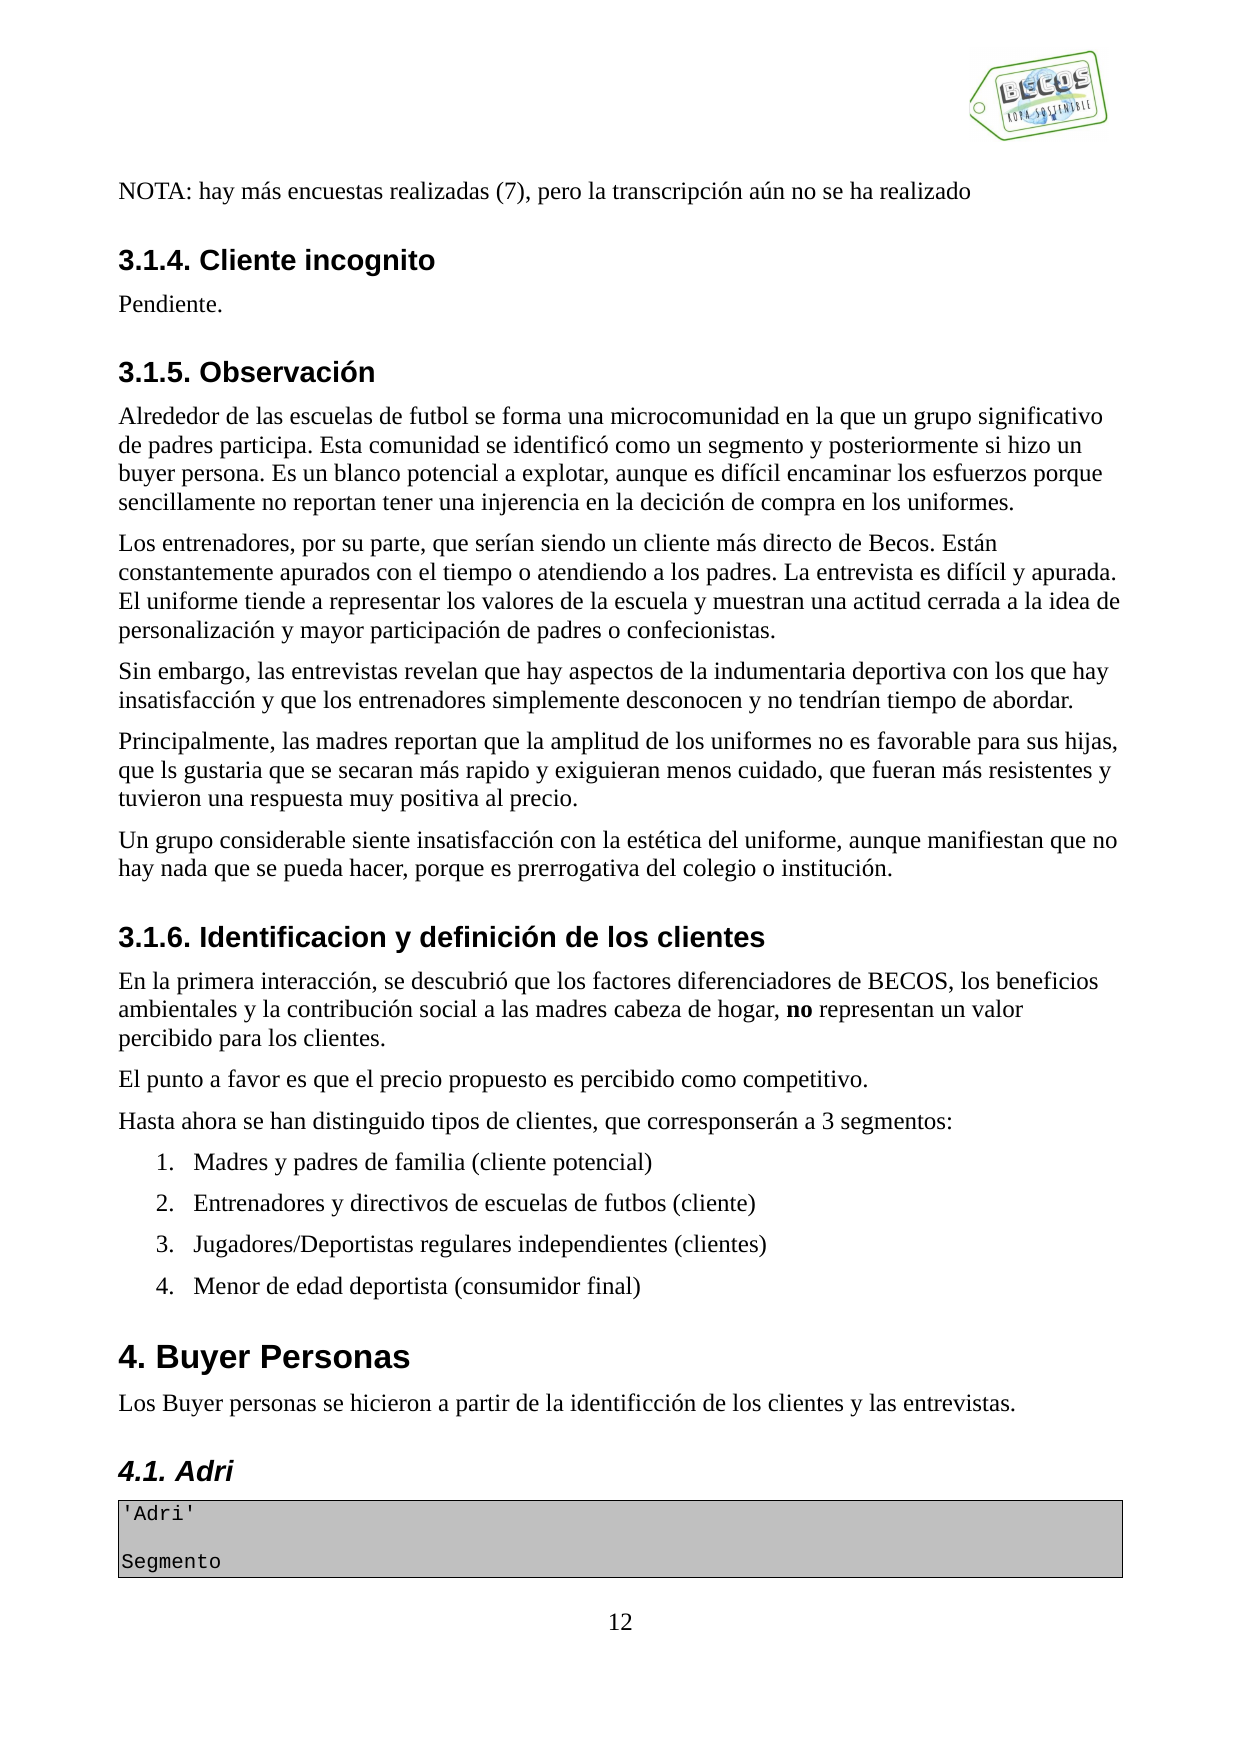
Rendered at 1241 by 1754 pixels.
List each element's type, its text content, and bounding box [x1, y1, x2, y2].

subtitle Identificacion y definición de los clientes [118, 920, 1122, 953]
subtitle Adri [118, 1454, 1122, 1488]
text En la primera interacción, se descubrió que los factores diferenciadores de BECOS, los beneficios ambientales y la contribución social a las madres cabeza de hogar, no representan un valor percibido para los clientes. [118, 966, 1122, 1052]
text Pendiente. [118, 289, 1122, 317]
text NOTA: hay más encuestas realizadas (7), pero la transcripción aún no se ha realizado [118, 176, 1122, 205]
picture [968, 47, 1109, 142]
list Jugadores/Deportistas regulares independientes (clientes) [156, 1229, 1122, 1258]
text El punto a favor es que el precio propuesto es percibido como competitivo. [118, 1064, 1122, 1093]
text 'Adri' [119, 1501, 1122, 1524]
subtitle Buyer Personas [118, 1337, 1122, 1376]
subtitle Cliente incognito [118, 243, 1122, 276]
list Madres y padres de familia (cliente potencial) [156, 1147, 1122, 1176]
text Alrededor de las escuelas de futbol se forma una microcomunidad en la que un grupo significativo de padres participa. Esta comunidad se identificó como un segmento y posteriormente si hizo un buyer persona. Es un blanco potencial a explotar, aunque es difícil encaminar los esfuerzos porque sencillamente no reportan tener una injerencia en la decición de compra en los uniformes. [118, 401, 1122, 516]
text Un grupo considerable siente insatisfacción con la estética del uniforme, aunque manifiestan que no hay nada que se pueda hacer, porque es prerrogativa del colegio o institución. [118, 825, 1122, 882]
text Los entrenadores, por su parte, que serían siendo un cliente más directo de Becos. Están constantemente apurados con el tiempo o atendiendo a los padres. La entrevista es difícil y apurada. El uniforme tiende a representar los valores de la escuela y muestran una actitud cerrada a la idea de personalización y mayor participación de padres o confecionistas. [118, 528, 1122, 643]
text Principalmente, las madres reportan que la amplitud de los uniformes no es favorable para sus hijas, que ls gustaria que se secaran más rapido y exiguieran menos cuidado, que fueran más resistentes y tuvieron una respuesta muy positiva al precio. [118, 726, 1122, 812]
text Hasta ahora se han distinguido tipos de clientes, que corresponserán a 3 segmentos: [118, 1106, 1122, 1134]
list Entrenadores y directivos de escuelas de futbos (cliente) [156, 1188, 1122, 1217]
list Menor de edad deportista (consumidor final) [156, 1271, 1122, 1299]
text Los Buyer personas se hicieron a partir de la identificción de los clientes y las entrevistas. [118, 1388, 1122, 1417]
text Segmento [119, 1548, 1122, 1577]
subtitle Observación [118, 355, 1122, 388]
text Sin embargo, las entrevistas revelan que hay aspectos de la indumentaria deportiva con los que hay insatisfacción y que los entrenadores simplemente desconocen y no tendrían tiempo de abordar. [118, 656, 1122, 713]
